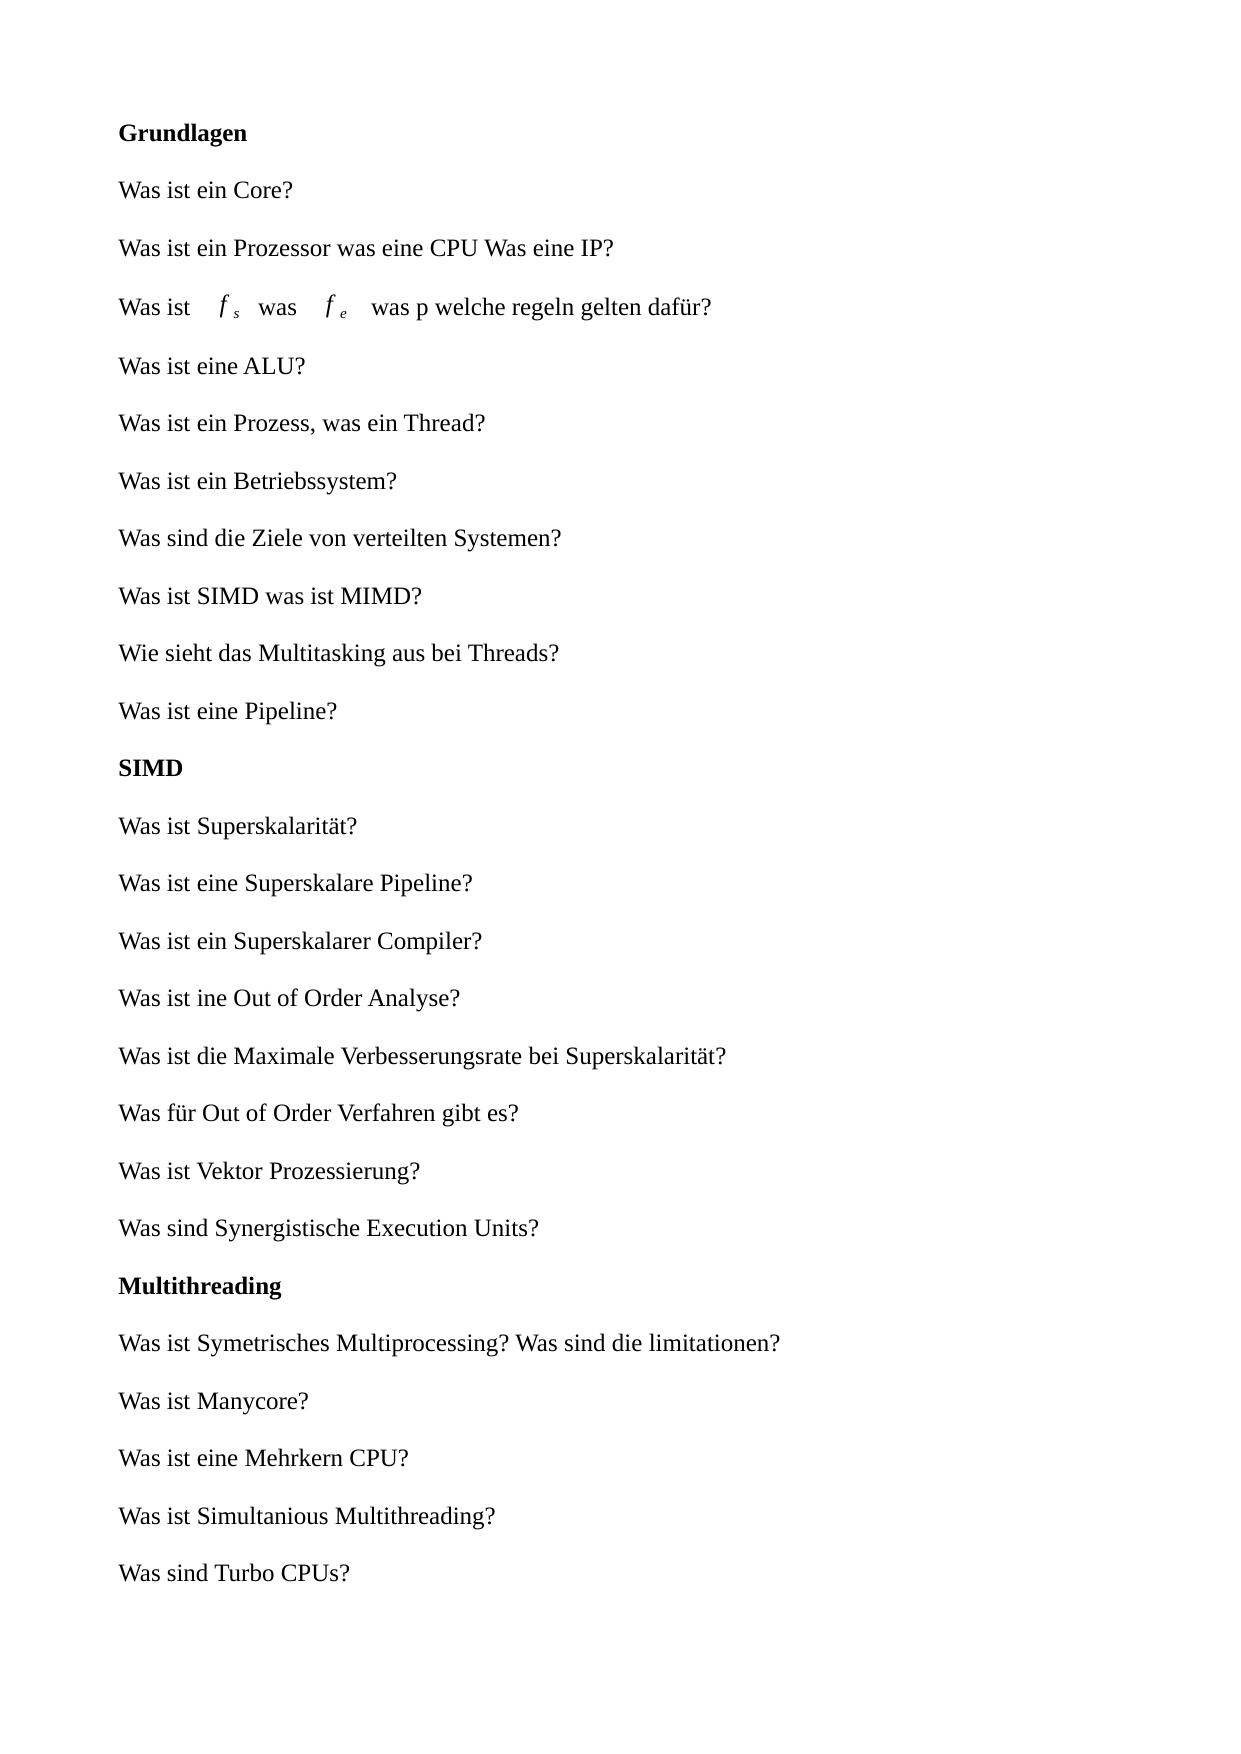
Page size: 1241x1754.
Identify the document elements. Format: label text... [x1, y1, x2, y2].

text Was ist eine Superskalare Pipeline? [118, 868, 1122, 897]
text Was sind Synergistische Execution Units? [118, 1213, 1122, 1242]
text Was ist ein Betriebssystem? [118, 466, 1122, 494]
text Was ist Manycore? [118, 1386, 1122, 1414]
text Was ist Symetrisches Multiprocessing? Was sind die limitationen? [118, 1328, 1122, 1357]
text Was sind die Ziele von verteilten Systemen? [118, 523, 1122, 552]
text Was ist ein Core? [118, 176, 1122, 204]
text Was ist SIMD was ist MIMD? [118, 581, 1122, 609]
text Was ist ein Superskalarer Compiler? [118, 926, 1122, 954]
text Was für Out of Order Verfahren gibt es? [118, 1098, 1122, 1127]
text Was ist eine Pipeline? [118, 696, 1122, 724]
text Was ist Vektor Prozessierung? [118, 1156, 1122, 1184]
text Was sind Turbo CPUs? [118, 1558, 1122, 1587]
text SIMD [118, 753, 1122, 782]
text Was ist eine Mehrkern CPU? [118, 1443, 1122, 1472]
text Grundlagen [118, 118, 1122, 147]
text Was ist was was p welche regeln gelten dafür? [118, 291, 1122, 322]
text Was ist ine Out of Order Analyse? [118, 983, 1122, 1012]
text Was ist eine ALU? [118, 351, 1122, 379]
text Was ist ein Prozessor was eine CPU Was eine IP? [118, 233, 1122, 262]
text Was ist ein Prozess, was ein Thread? [118, 408, 1122, 437]
text Multithreading [118, 1271, 1122, 1299]
text Was ist Simultanious Multithreading? [118, 1501, 1122, 1529]
text Wie sieht das Multitasking aus bei Threads? [118, 638, 1122, 667]
text Was ist die Maximale Verbesserungsrate bei Superskalarität? [118, 1041, 1122, 1069]
text Was ist Superskalarität? [118, 811, 1122, 839]
